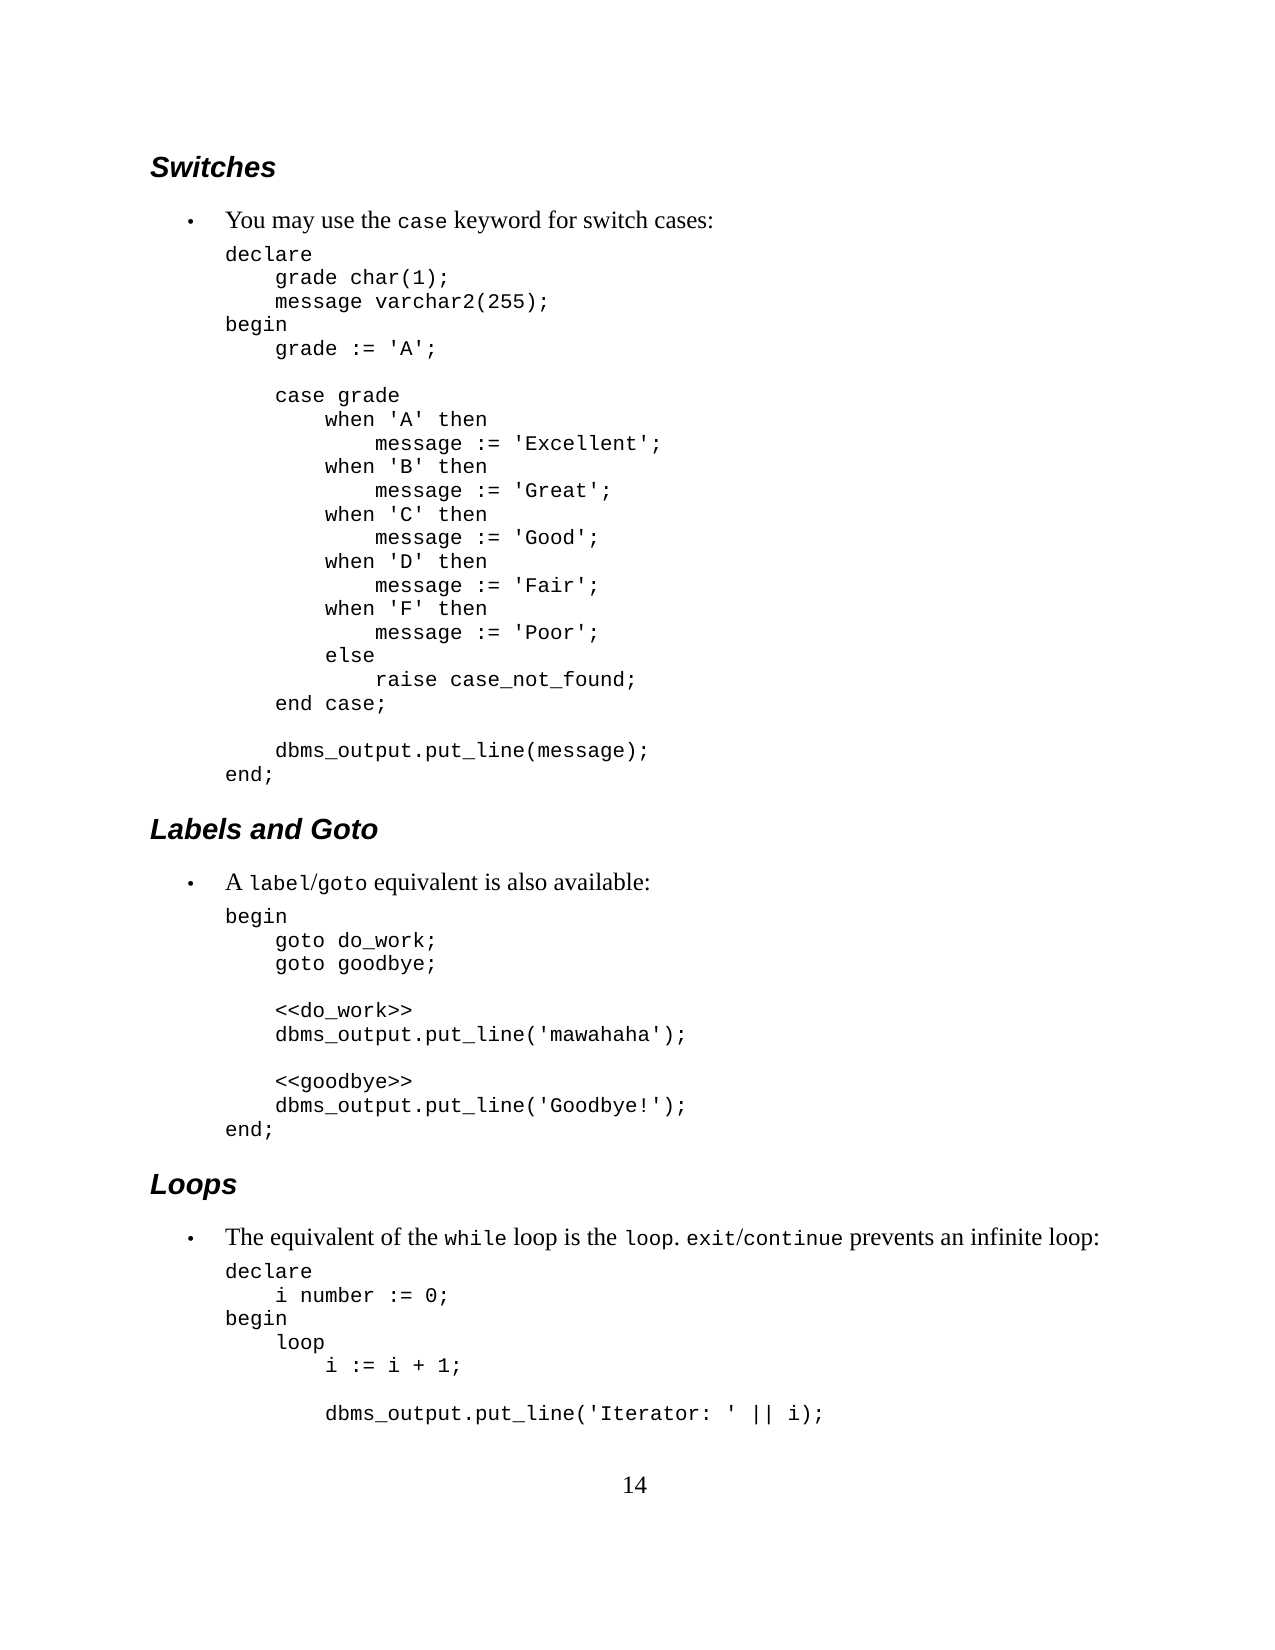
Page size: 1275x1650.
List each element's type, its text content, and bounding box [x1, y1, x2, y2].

list loop [187, 1332, 1125, 1356]
list grade := 'A'; [187, 338, 1125, 362]
list when 'F' then [187, 598, 1125, 622]
list begin [187, 314, 1125, 338]
list message := 'Good'; [187, 527, 1125, 551]
list else [187, 646, 1125, 669]
list raise case_not_found; [187, 669, 1125, 693]
list <<goodbye>> [187, 1071, 1125, 1095]
list message := 'Poor'; [187, 622, 1125, 646]
list end; [187, 764, 1125, 787]
list A label/goto equivalent is also available: [187, 867, 1125, 897]
list end; [187, 1119, 1125, 1142]
list <<do_work>> [187, 1001, 1125, 1024]
list when 'C' then [187, 504, 1125, 527]
list dbms_output.put_line('mawahaha'); [187, 1024, 1125, 1048]
list when 'B' then [187, 456, 1125, 480]
list dbms_output.put_line('Iterator: ' || i); [187, 1403, 1125, 1426]
list The equivalent of the while loop is the loop. exit/continue prevents an infinite loop: [187, 1222, 1125, 1252]
list You may use the case keyword for switch cases: [187, 205, 1125, 234]
list message := 'Great'; [187, 480, 1125, 504]
list case grade [187, 385, 1125, 409]
list message varchar2(255); [187, 291, 1125, 314]
list begin [187, 1308, 1125, 1332]
list end case; [187, 693, 1125, 716]
list i := i + 1; [187, 1356, 1125, 1379]
list begin [187, 906, 1125, 929]
list when 'D' then [187, 551, 1125, 574]
list dbms_output.put_line('Goodbye!'); [187, 1095, 1125, 1119]
list goto do_work; [187, 929, 1125, 953]
list i number := 0; [187, 1284, 1125, 1308]
subtitle Labels and Goto [150, 812, 1125, 846]
list goto goodbye; [187, 953, 1125, 977]
subtitle Switches [150, 150, 1125, 183]
subtitle Loops [150, 1167, 1125, 1201]
list when 'A' then [187, 409, 1125, 433]
list message := 'Fair'; [187, 574, 1125, 598]
list declare [187, 243, 1125, 267]
list dbms_output.put_line(message); [187, 740, 1125, 764]
list declare [187, 1261, 1125, 1284]
list message := 'Excellent'; [187, 433, 1125, 456]
list grade char(1); [187, 267, 1125, 291]
